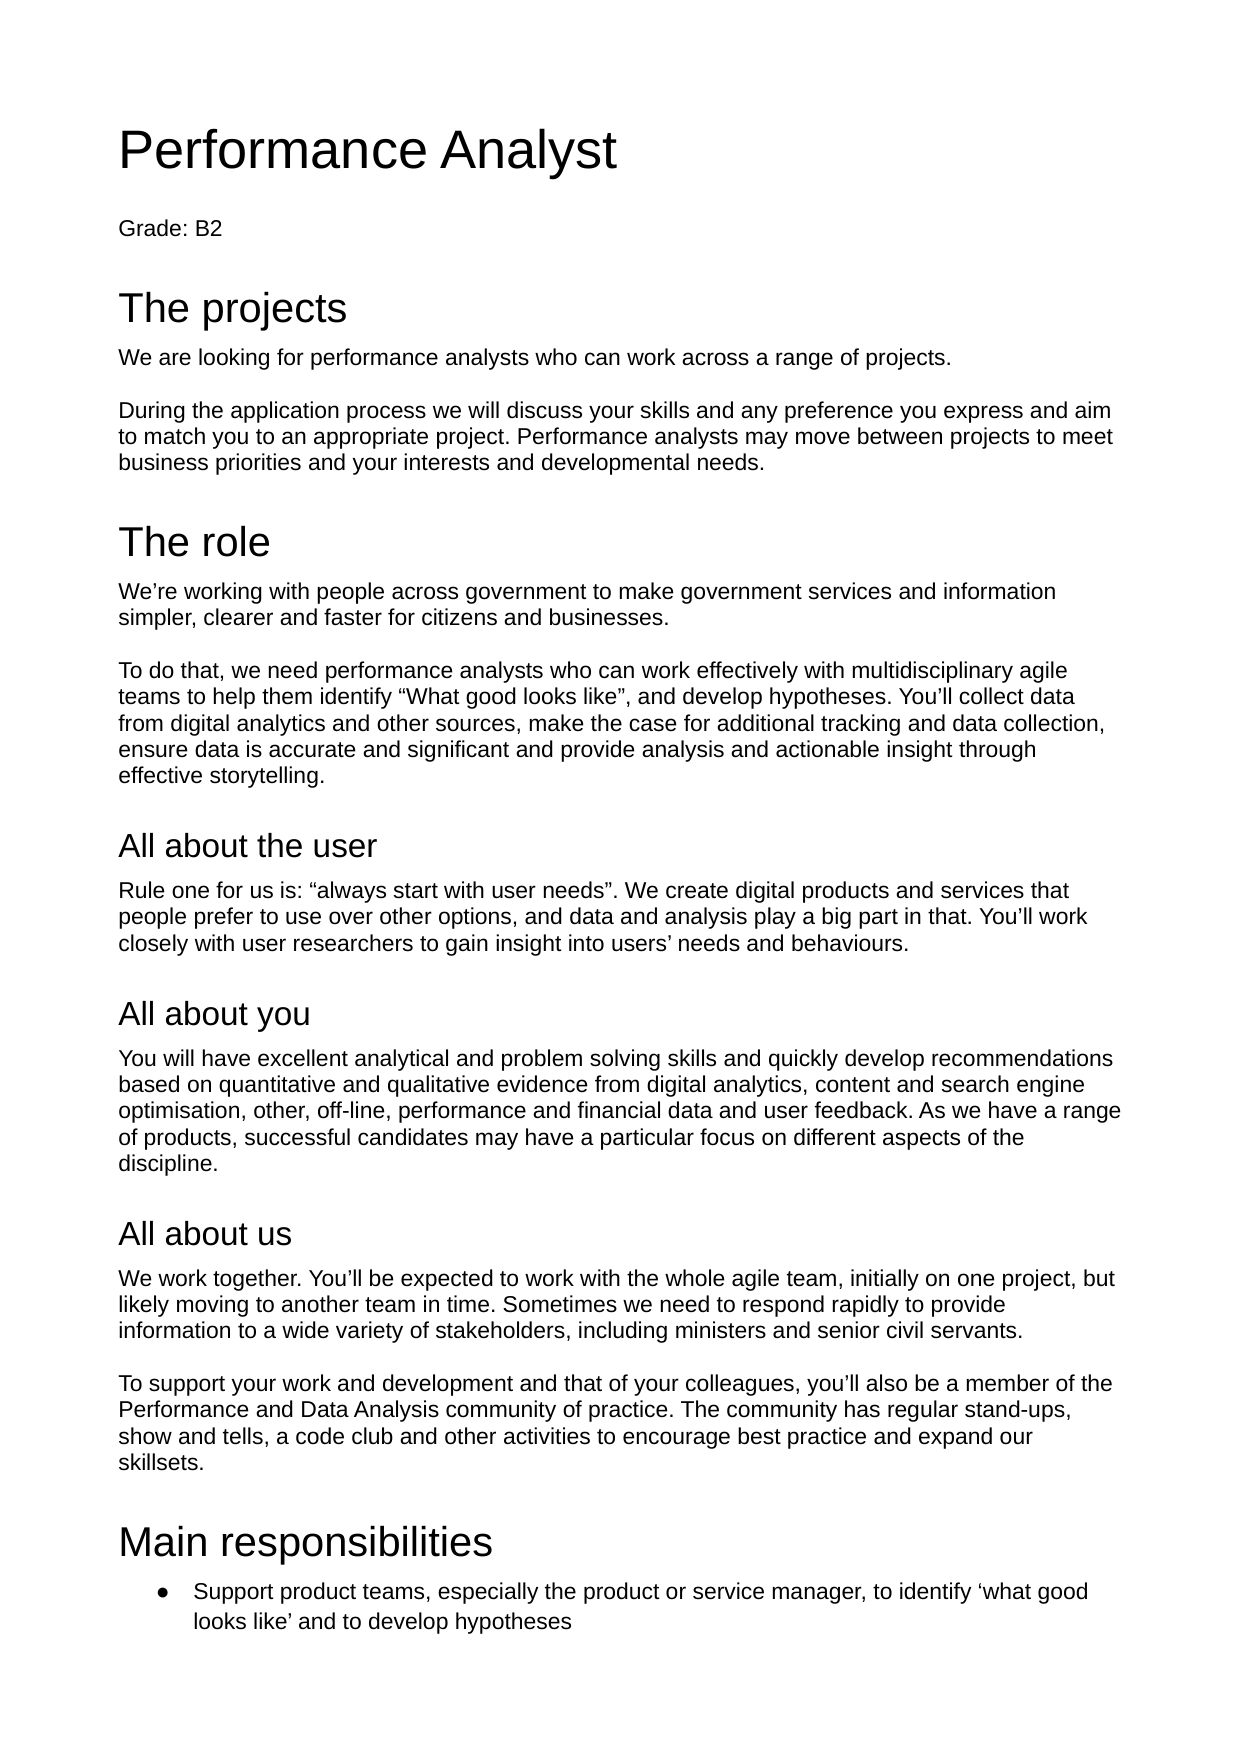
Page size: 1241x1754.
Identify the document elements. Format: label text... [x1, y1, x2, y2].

subtitle Grade: B2 [118, 215, 1122, 242]
text We’re working with people across government to make government services and information simpler, clearer and faster for citizens and businesses. [118, 578, 1122, 630]
list Support product teams, especially the product or service manager, to identify ‘what good looks like’ and to develop hypotheses [156, 1578, 1122, 1634]
subtitle All about us [118, 1214, 1122, 1252]
text To do that, we need performance analysts who can work effectively with multidisciplinary agile teams to help them identify “What good looks like”, and develop hypotheses. You’ll collect data from digital analytics and other sources, make the case for additional tracking and data collection, ensure data is accurate and significant and provide analysis and actionable insight through effective storytelling. [118, 657, 1122, 788]
subtitle All about the user [118, 826, 1122, 864]
subtitle The role [118, 517, 1122, 565]
subtitle Main responsibilities [118, 1517, 1122, 1565]
text We are looking for performance analysts who can work across a range of projects. [118, 344, 1122, 370]
text Rule one for us is: “always start with user needs”. We create digital products and services that people prefer to use over other options, and data and analysis play a big part in that. You’ll work closely with user researchers to gain insight into users’ needs and behaviours. [118, 877, 1122, 956]
subtitle All about you [118, 993, 1122, 1032]
text We work together. You’ll be expected to work with the whole agile team, initially on one project, but likely moving to another team in time. Sometimes we need to respond rapidly to provide information to a wide variety of stakeholders, including ministers and senior civil servants. [118, 1265, 1122, 1344]
text During the application process we will discuss your skills and any preference you express and aim to match you to an appropriate project. Performance analysts may move between projects to meet business priorities and your interests and developmental needs. [118, 397, 1122, 476]
subtitle The projects [118, 283, 1122, 331]
text To support your work and development and that of your colleagues, you’ll also be a member of the Performance and Data Analysis community of practice. The community has regular stand-ups, show and tells, a code club and other activities to encourage best practice and expand our skillsets. [118, 1370, 1122, 1476]
text You will have excellent analytical and problem solving skills and quickly develop recommendations based on quantitative and qualitative evidence from digital analytics, content and search engine optimisation, other, off-line, performance and financial data and user feedback. As we have a range of products, successful candidates may have a particular focus on different aspects of the discipline. [118, 1044, 1122, 1176]
title Performance Analyst [118, 118, 1122, 180]
